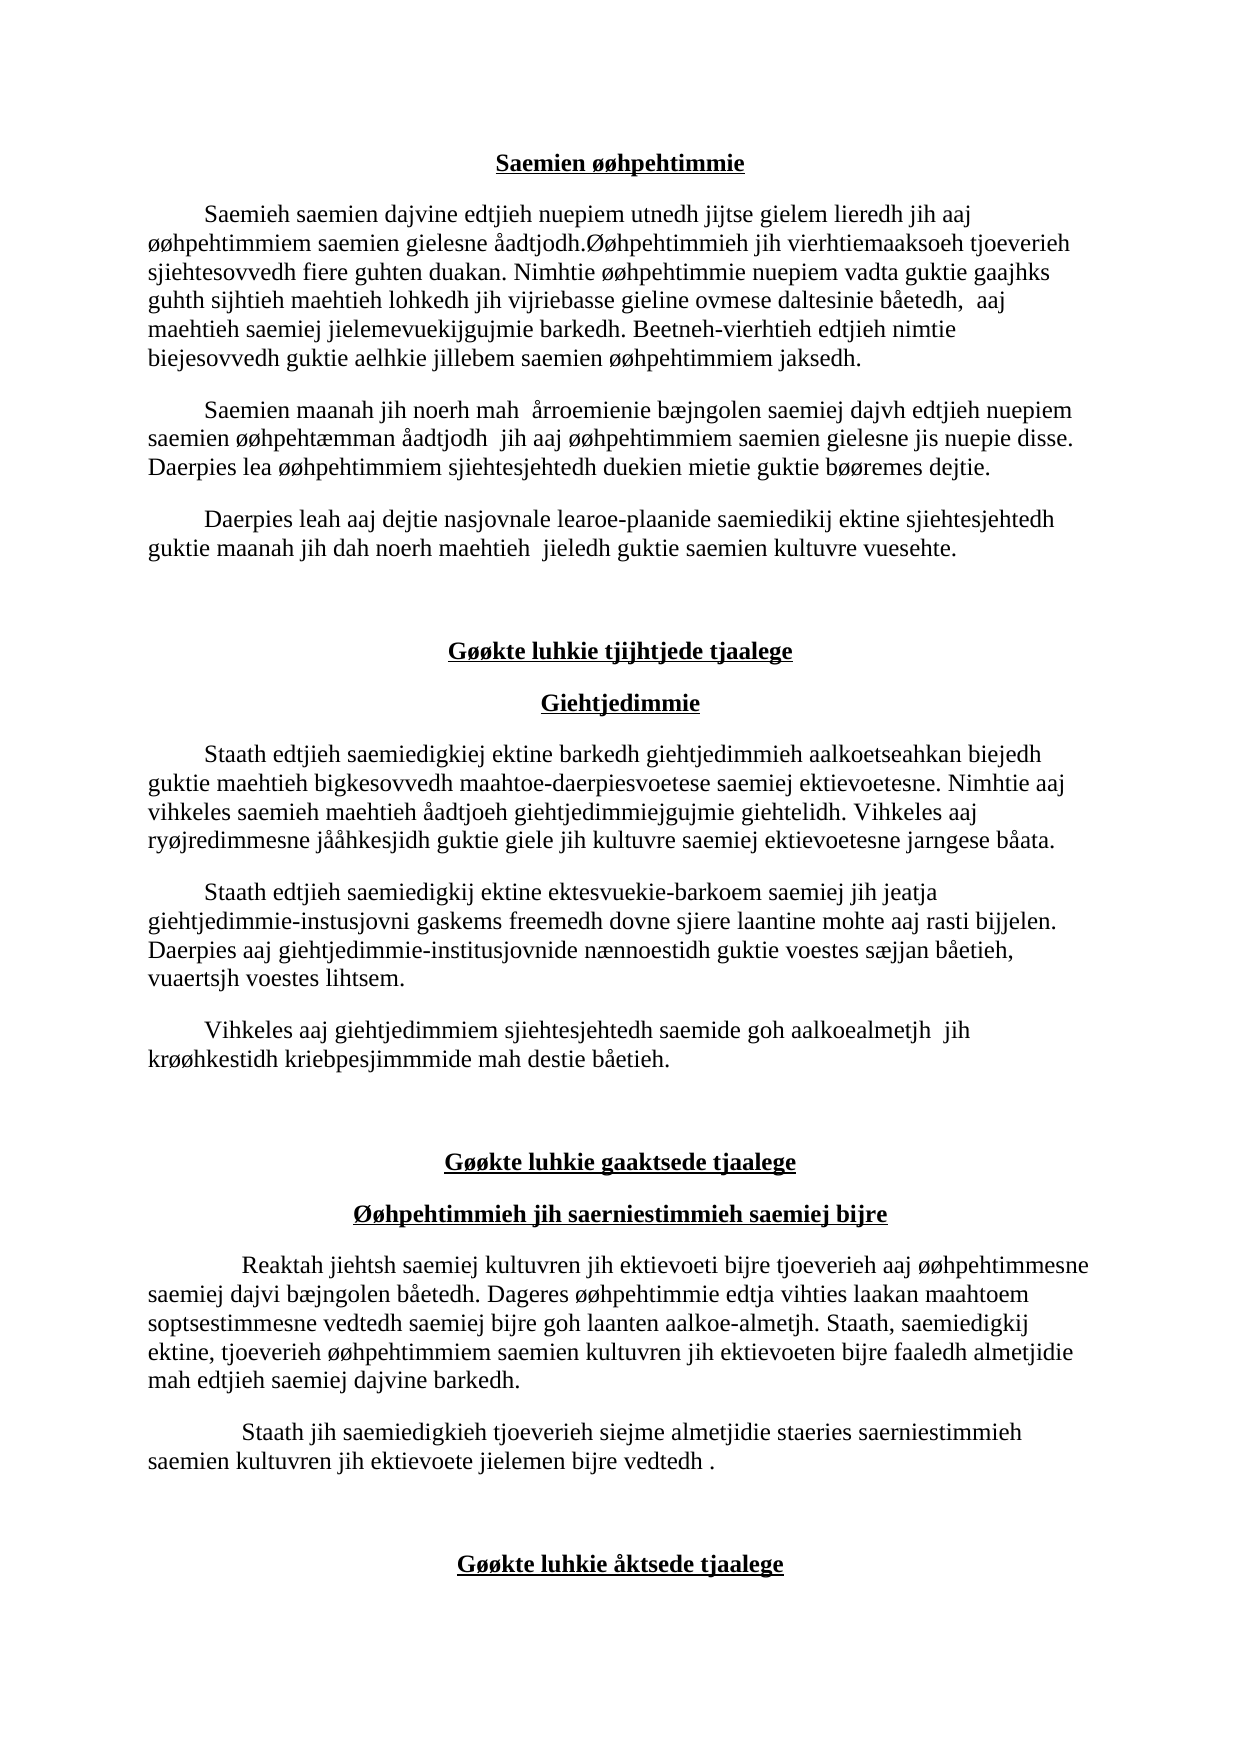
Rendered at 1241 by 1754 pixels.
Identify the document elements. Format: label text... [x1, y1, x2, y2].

text Daerpies leah aaj dejtie nasjovnale learoe-plaanide saemiedikij ektine sjiehtesjehtedh guktie maanah jih dah noerh maehtieh jieledh guktie saemien kultuvre vuesehte. [148, 504, 1093, 561]
text Staath edtjieh saemiedigkiej ektine barkedh giehtjedimmieh aalkoetseahkan biejedh guktie maehtieh bigkesovvedh maahtoe-daerpiesvoetese saemiej ektievoetesne. Nimhtie aaj vihkeles saemieh maehtieh åadtjoeh giehtjedimmiejgujmie giehtelidh. Vihkeles aaj ryøjredimmesne jååhkesjidh guktie giele jih kultuvre saemiej ektievoetesne jarngese båata. [148, 739, 1093, 854]
text Reaktah jiehtsh saemiej kultuvren jih ektievoeti bijre tjoeverieh aaj øøhpehtimmesne saemiej dajvi bæjngolen båetedh. Dageres øøhpehtimmie edtja vihties laakan maahtoem soptsestimmesne vedtedh saemiej bijre goh laanten aalkoe-almetjh. Staath, saemiedigkij ektine, tjoeverieh øøhpehtimmiem saemien kultuvren jih ektievoeten bijre faaledh almetjidie mah edtjieh saemiej dajvine barkedh. [148, 1251, 1093, 1394]
text Øøhpehtimmieh jih saerniestimmieh saemiej bijre [148, 1199, 1093, 1228]
text Staath jih saemiedigkieh tjoeverieh siejme almetjidie staeries saerniestimmieh saemien kultuvren jih ektievoete jielemen bijre vedtedh . [148, 1417, 1093, 1475]
text Staath edtjieh saemiedigkij ektine ektesvuekie-barkoem saemiej jih jeatja giehtjedimmie-instusjovni gaskems freemedh dovne sjiere laantine mohte aaj rasti bijjelen. Daerpies aaj giehtjedimmie-institusjovnide nænnoestidh guktie voestes sæjjan båetieh, vuaertsjh voestes lihtsem. [148, 877, 1093, 992]
text Gøøkte luhkie gaaktsede tjaalege [148, 1147, 1093, 1176]
text Saemieh saemien dajvine edtjieh nuepiem utnedh jijtse gielem lieredh jih aaj øøhpehtimmiem saemien gielesne åadtjodh.Øøhpehtimmieh jih vierhtiemaaksoeh tjoeverieh sjiehtesovvedh fiere guhten duakan. Nimhtie øøhpehtimmie nuepiem vadta guktie gaajhks guhth sijhtieh maehtieh lohkedh jih vijriebasse gieline ovmese daltesinie båetedh, aaj maehtieh saemiej jielemevuekijgujmie barkedh. Beetneh-vierhtieh edtjieh nimtie biejesovvedh guktie aelhkie jillebem saemien øøhpehtimmiem jaksedh. [148, 199, 1093, 372]
text Vihkeles aaj giehtjedimmiem sjiehtesjehtedh saemide goh aalkoealmetjh jih krøøhkestidh kriebpesjimmmide mah destie båetieh. [148, 1015, 1093, 1073]
text Saemien maanah jih noerh mah årroemienie bæjngolen saemiej dajvh edtjieh nuepiem saemien øøhpehtæmman åadtjodh jih aaj øøhpehtimmiem saemien gielesne jis nuepie disse. Daerpies lea øøhpehtimmiem sjiehtesjehtedh duekien mietie guktie bøøremes dejtie. [148, 395, 1093, 481]
text Giehtjedimmie [148, 688, 1093, 716]
text Saemien øøhpehtimmie [148, 148, 1093, 176]
text Gøøkte luhkie åktsede tjaalege [148, 1549, 1093, 1578]
text Gøøkte luhkie tjijhtjede tjaalege [148, 636, 1093, 665]
